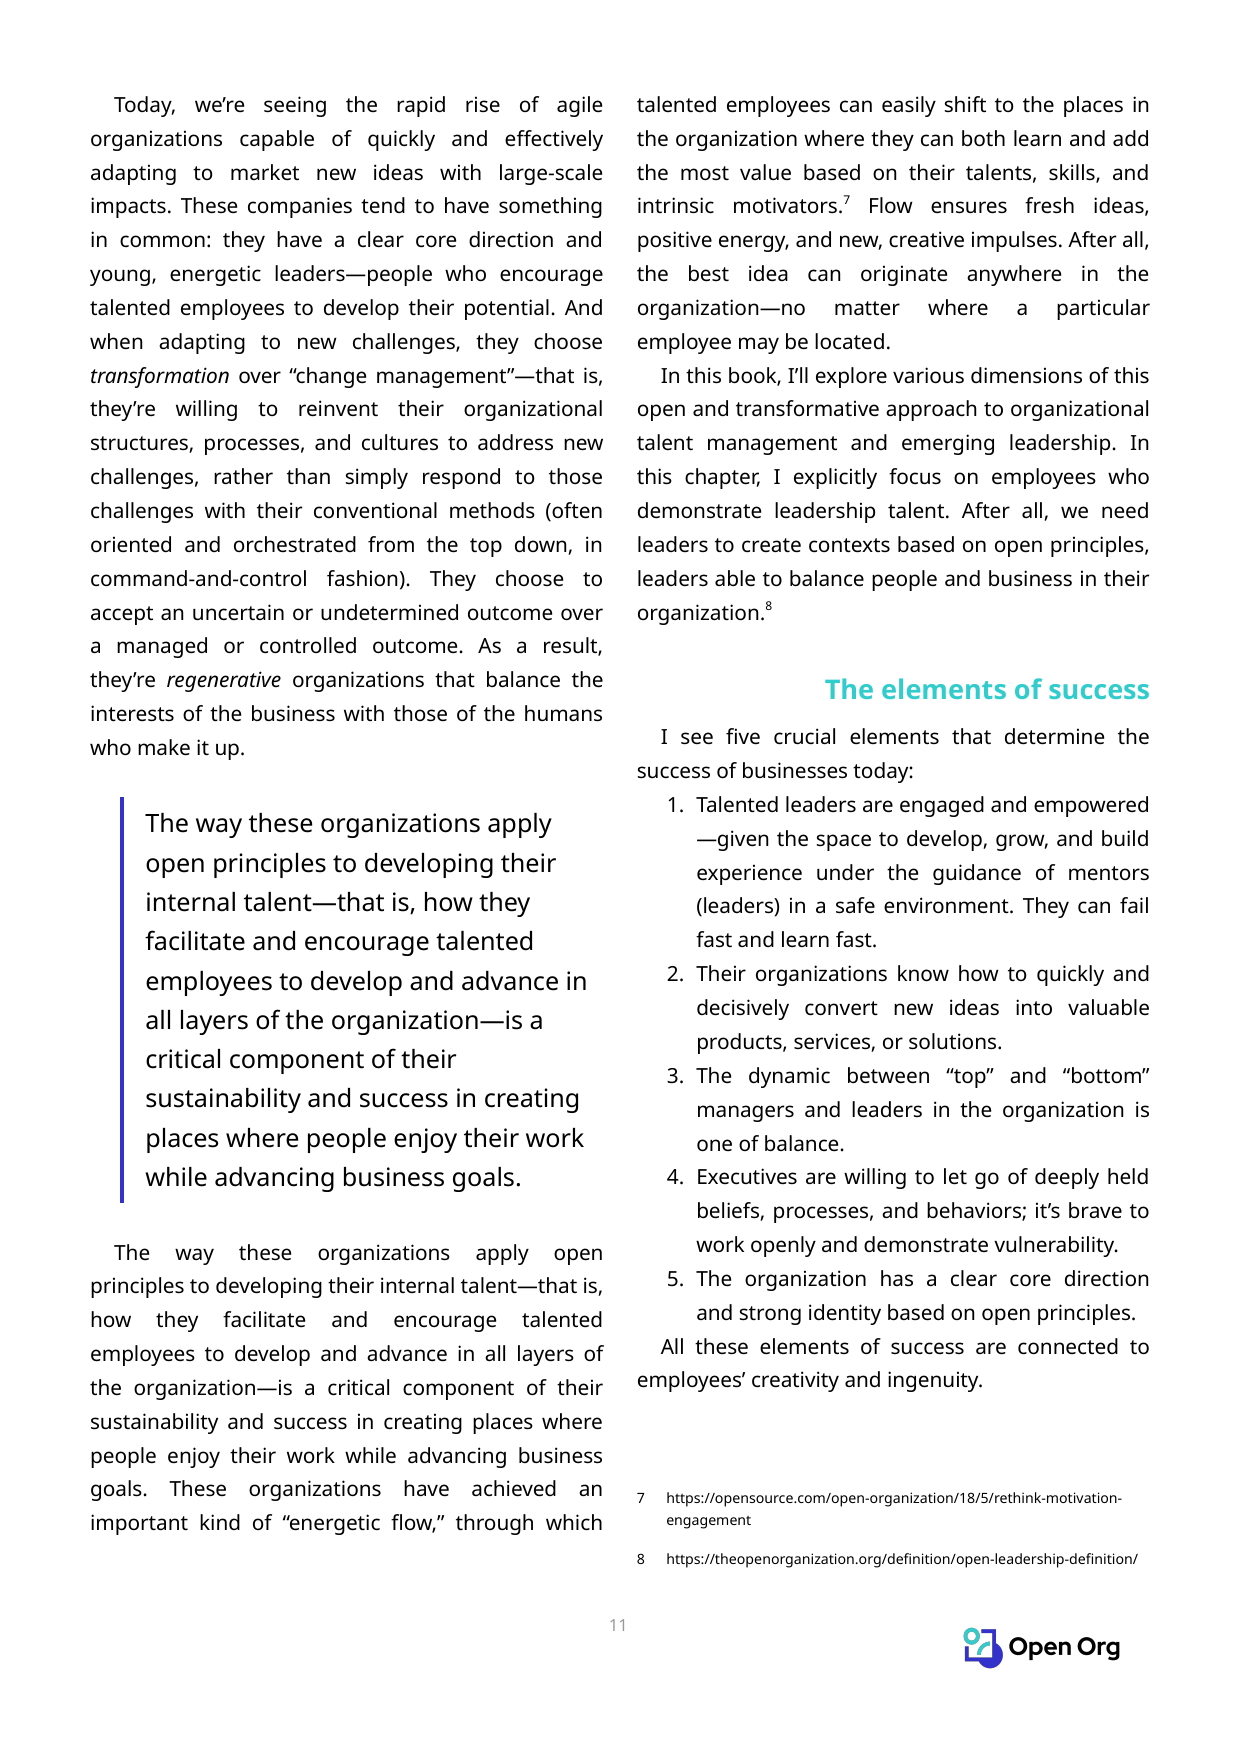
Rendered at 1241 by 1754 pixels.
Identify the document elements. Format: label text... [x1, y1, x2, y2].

list Their organizations know how to quickly and decisively convert new ideas into valuable products, services, or solutions. [667, 959, 1150, 1055]
picture [963, 1627, 1120, 1669]
subtitle The elements of success [637, 671, 1150, 707]
text https://theopenorganization.org/definition/open-leadership-definition/ [637, 1549, 1150, 1568]
text All these elements of success are connected to employees’ creativity and ingenuity. [637, 1332, 1150, 1394]
text The way these organizations apply open principles to developing their internal talent—that is, how they facilitate and encourage talented employees to develop and advance in all layers of the organization—is a critical component of their sustainability and success in creating places where people enjoy their work while advancing business goals. These organizations have achieved an important kind of “energetic flow,” through which [90, 1238, 604, 1537]
text I see five crucial elements that determine the success of businesses today: [637, 722, 1150, 784]
text The way these organizations apply open principles to developing their internal talent—that is, how they facilitate and encourage talented employees to develop and advance in all layers of the organization—is a critical component of their sustainability and success in creating places where people enjoy their work while advancing business goals. [124, 797, 589, 1203]
list Talented leaders are engaged and empowered—given the space to develop, grow, and build experience under the guidance of mentors (leaders) in a safe environment. They can fail fast and learn fast. [667, 790, 1150, 954]
text talented employees can easily shift to the places in the organization where they can both learn and add the most value based on their talents, skills, and intrinsic motivators. Flow ensures fresh ideas, positive energy, and new, creative impulses. After all, the best idea can originate anywhere in the organization—no matter where a particular employee may be located. [637, 90, 1150, 355]
text Today, we’re seeing the rapid rise of agile organizations capable of quickly and effectively adapting to market new ideas with large-scale impacts. These companies tend to have something in common: they have a clear core direction and young, energetic leaders—people who encourage talented employees to develop their potential. And when adapting to new challenges, they choose transformation over “change management”—that is, they’re willing to reinvent their organizational structures, processes, and cultures to address new challenges, rather than simply respond to those challenges with their conventional methods (often oriented and orchestrated from the top down, in command-and-control fashion). They choose to accept an uncertain or undetermined outcome over a managed or controlled outcome. As a result, they’re regenerative organizations that balance the interests of the business with those of the humans who make it up. [90, 90, 604, 761]
list The organization has a clear core direction and strong identity based on open principles. [667, 1264, 1150, 1326]
text https://opensource.com/open-organization/18/5/rethink-motivation-engagement [637, 1489, 1150, 1529]
list Executives are willing to let go of deeply held beliefs, processes, and behaviors; it’s brave to work openly and demonstrate vulnerability. [667, 1163, 1150, 1258]
list The dynamic between “top” and “bottom” managers and leaders in the organization is one of balance. [667, 1061, 1150, 1157]
text In this book, I’ll explore various dimensions of this open and transformative approach to organizational talent management and emerging leadership. In this chapter, I explicitly focus on employees who demonstrate leadership talent. After all, we need leaders to create contexts based on open principles, leaders able to balance people and business in their organization. [637, 361, 1150, 626]
